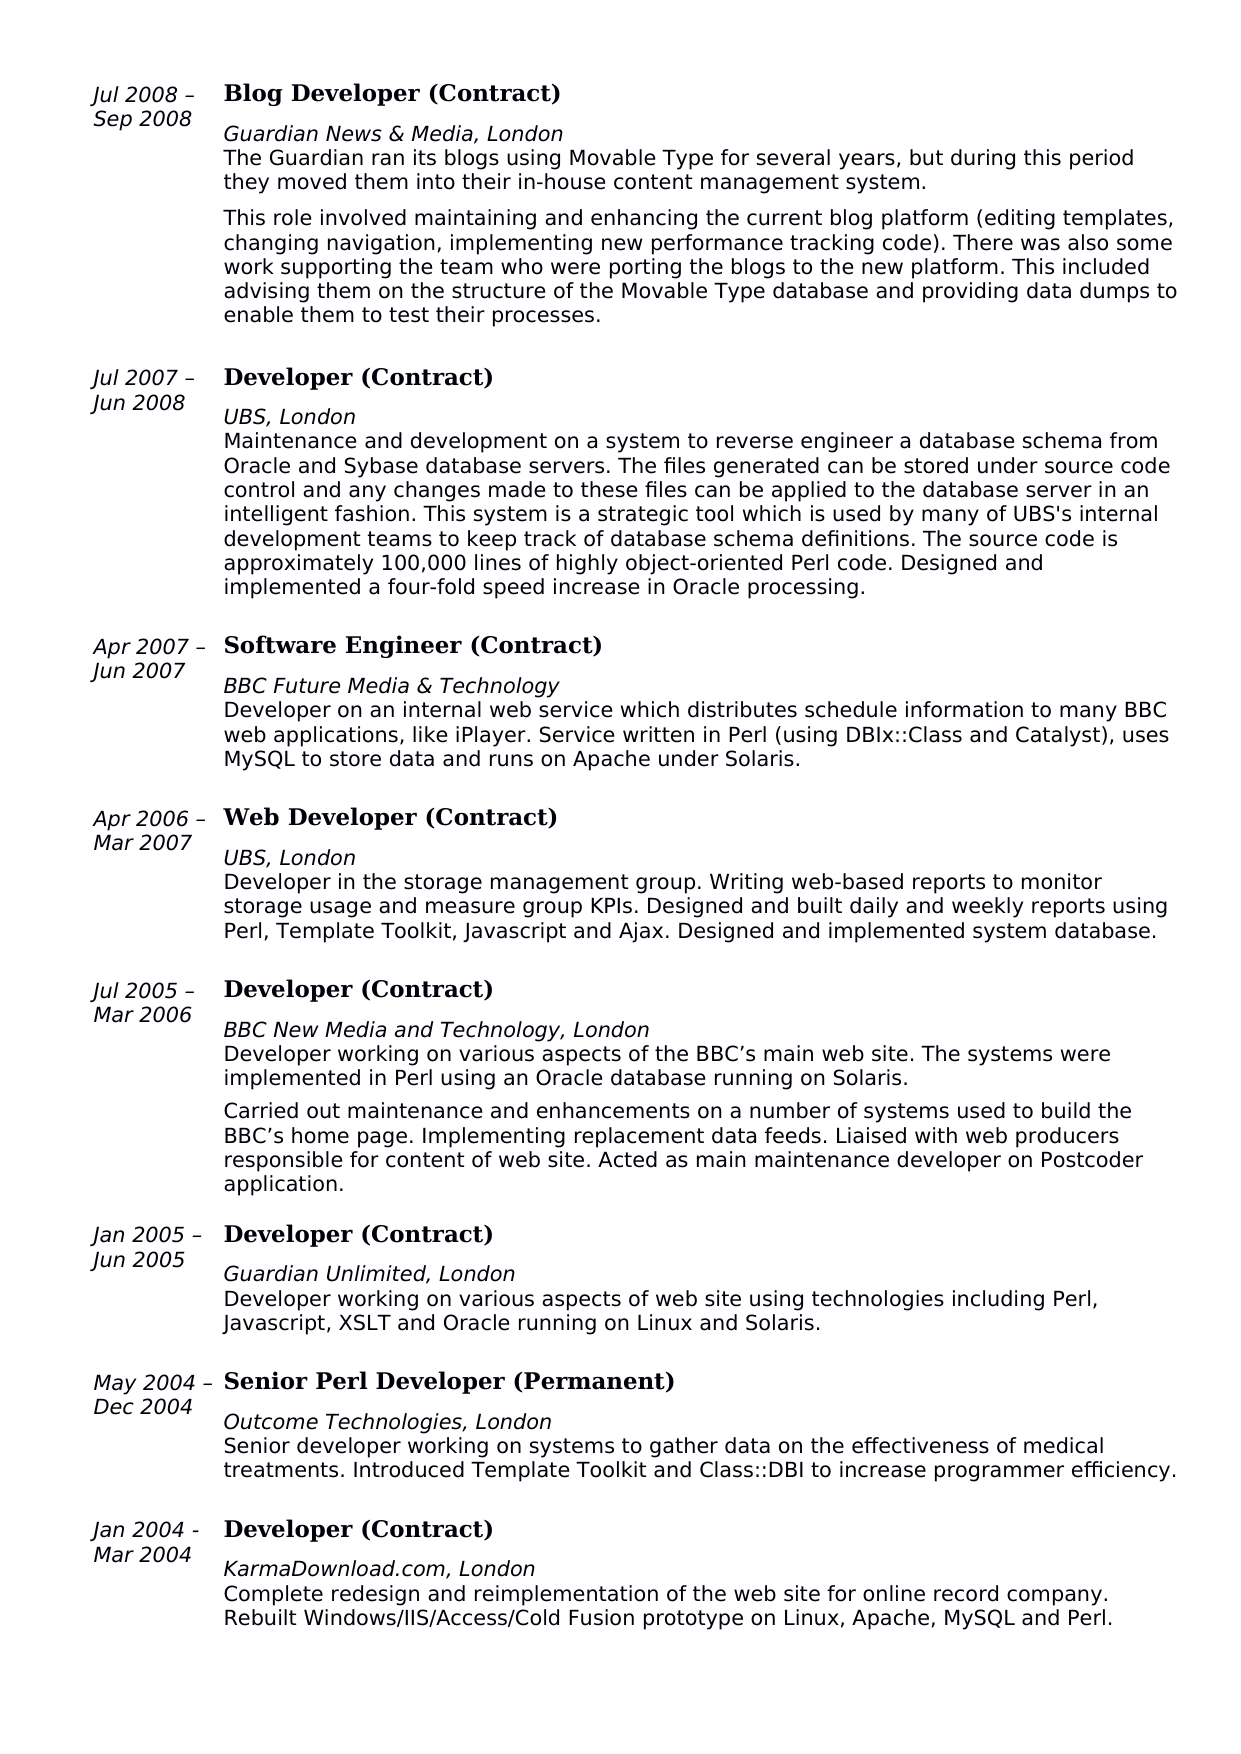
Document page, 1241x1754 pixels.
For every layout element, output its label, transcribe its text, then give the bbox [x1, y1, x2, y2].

table_cell Jul 2007 – Jun 2008 [90, 343, 220, 611]
table_cell Apr 2007 – Jun 2007 [90, 611, 220, 783]
table_cell Developer (Contract) BBC New Media and Technology, London Developer working on various aspects of the BBC’s main web site. The systems were implemented in Perl using an Oracle database running on Solaris. Carried out maintenance and enhancements on a number of systems used to build the BBC’s home page. Implementing replacement data feeds. Liaised with web producers responsible for content of web site. Acted as main maintenance developer on Postcoder application. [220, 955, 1182, 1199]
table_cell Developer (Contract) UBS, London Maintenance and development on a system to reverse engineer a database schema from Oracle and Sybase database servers. The files generated can be stored under source code control and any changes made to these files can be applied to the database server in an intelligent fashion. This system is a strategic tool which is used by many of UBS's internal development teams to keep track of database schema definitions. The source code is approximately 100,000 lines of highly object-oriented Perl code. Designed and implemented a four-fold speed increase in Oracle processing. [220, 343, 1182, 611]
table_cell Jul 2005 – Mar 2006 [90, 955, 220, 1199]
table_cell May 2004 – Dec 2004 [90, 1347, 220, 1494]
table_cell Web Developer (Contract) UBS, London Developer in the storage management group. Writing web-based reports to monitor storage usage and measure group KPIs. Designed and built daily and weekly reports using Perl, Template Toolkit, Javascript and Ajax. Designed and implemented system database. [220, 783, 1182, 955]
table_cell Senior Perl Developer (Permanent) Outcome Technologies, London Senior developer working on systems to gather data on the effectiveness of medical treatments. Introduced Template Toolkit and Class::DBI to increase programmer efficiency. [220, 1347, 1182, 1494]
table_cell Software Engineer (Contract) BBC Future Media & Technology Developer on an internal web service which distributes schedule information to many BBC web applications, like iPlayer. Service written in Perl (using DBIx::Class and Catalyst), uses MySQL to store data and runs on Apache under Solaris. [220, 611, 1182, 783]
table_cell Developer (Contract) KarmaDownload.com, London Complete redesign and reimplementation of the web site for online record company. Rebuilt Windows/IIS/Access/Cold Fusion prototype on Linux, Apache, MySQL and Perl. [220, 1495, 1182, 1642]
table_cell Jan 2005 – Jun 2005 [90, 1200, 220, 1347]
table_cell Jan 2004 - Mar 2004 [90, 1495, 220, 1642]
table_cell Apr 2006 – Mar 2007 [90, 783, 220, 955]
table_cell Blog Developer (Contract) Guardian News & Media, London The Guardian ran its blogs using Movable Type for several years, but during this period they moved them into their in-house content management system. This role involved maintaining and enhancing the current blog platform (editing templates, changing navigation, implementing new performance tracking code). There was also some work supporting the team who were porting the blogs to the new platform. This included advising them on the structure of the Movable Type database and providing data dumps to enable them to test their processes. [220, 59, 1182, 342]
table_cell Developer (Contract) Guardian Unlimited, London Developer working on various aspects of web site using technologies including Perl, Javascript, XSLT and Oracle running on Linux and Solaris. [220, 1200, 1182, 1347]
table_cell Jul 2008 – Sep 2008 [90, 59, 220, 342]
